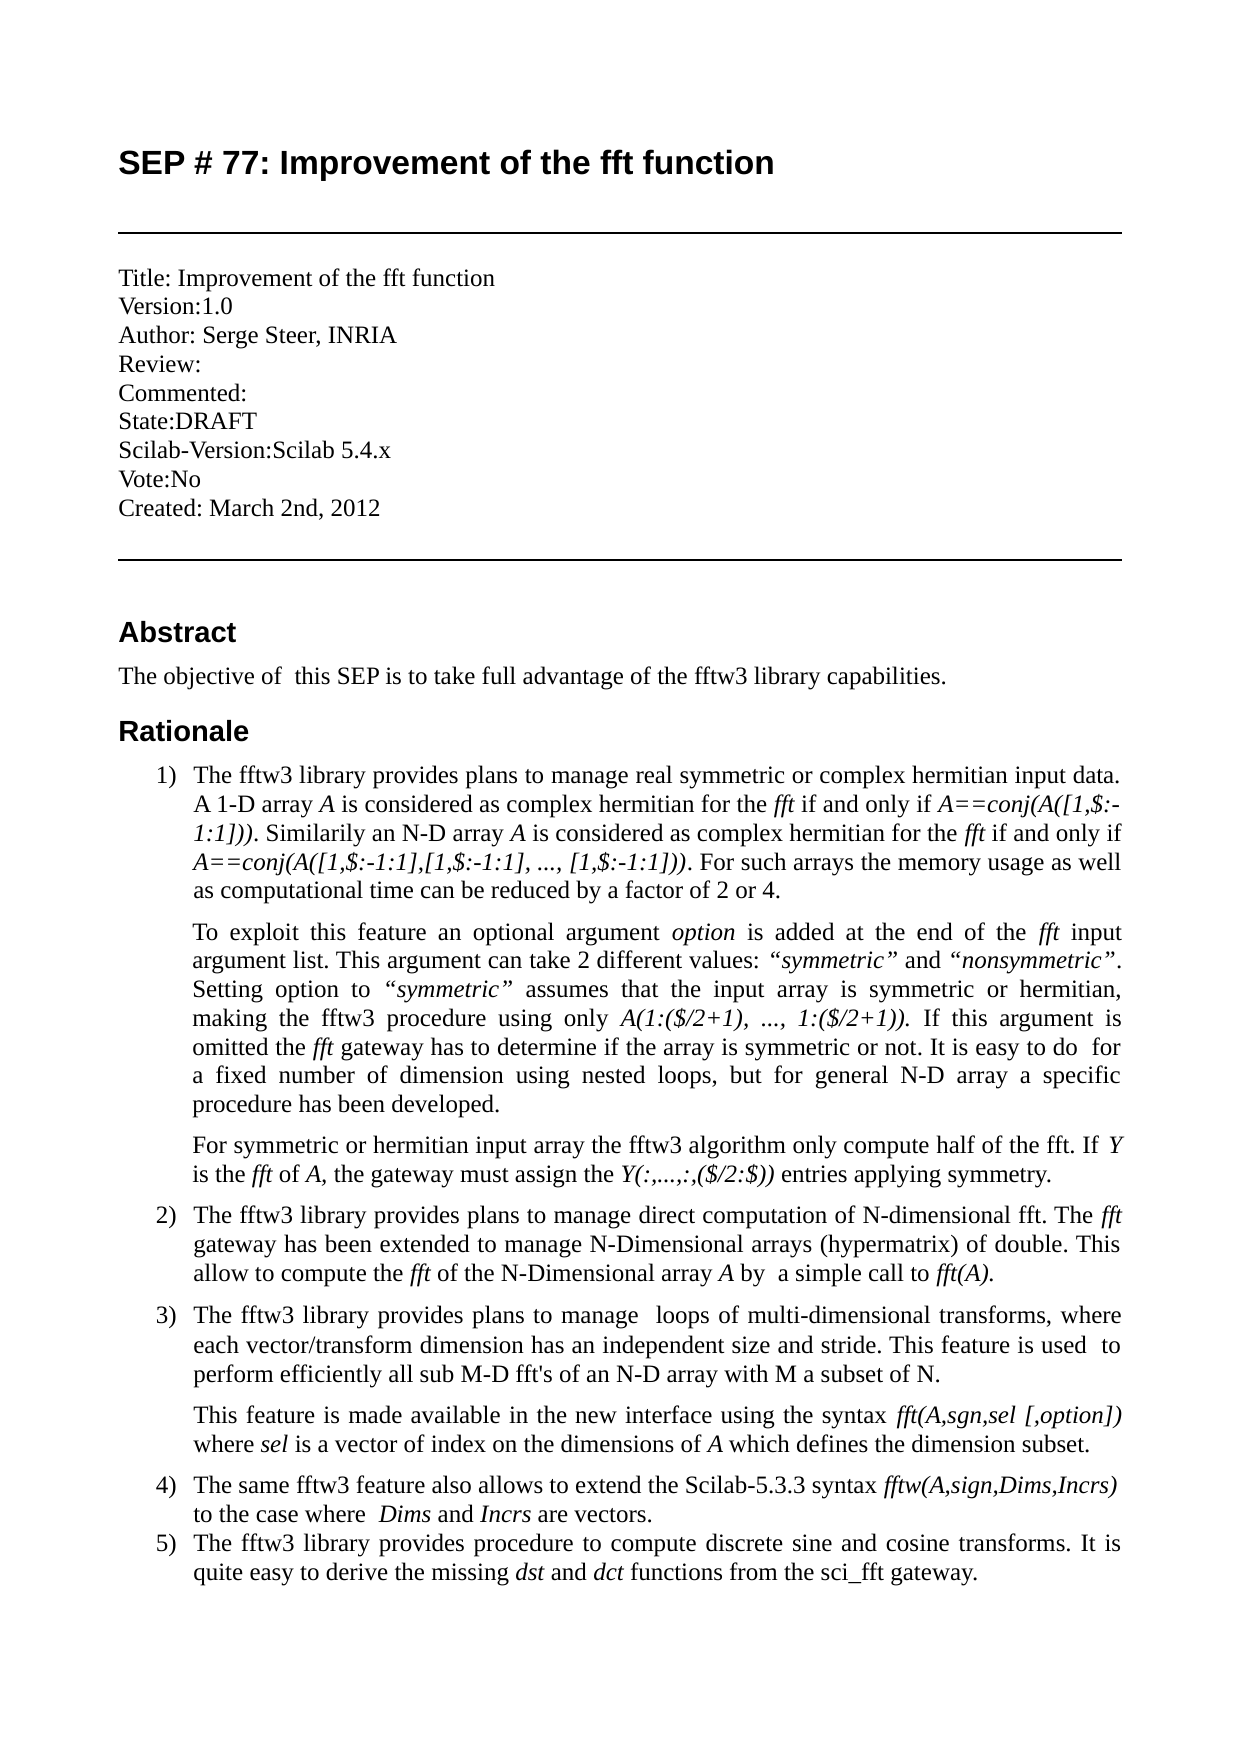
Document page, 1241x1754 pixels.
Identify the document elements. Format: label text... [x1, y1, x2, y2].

subtitle Rationale [118, 714, 1122, 748]
text State:DRAFT [118, 406, 1122, 435]
subtitle For symmetric or hermitian input array the fftw3 algorithm only compute half of the fft. If Y is the fft of A, the gateway must assign the Y(:,...,:,($/2:$)) entries applying symmetry. [192, 1131, 1122, 1188]
text Author: Serge Steer, INRIA [118, 320, 1122, 349]
text Vote:No [118, 464, 1122, 493]
subtitle This feature is made available in the new interface using the syntax fft(A,sgn,sel [,option]) where sel is a vector of index on the dimensions of A which defines the dimension subset. [156, 1401, 1122, 1458]
subtitle To exploit this feature an optional argument option is added at the end of the fft input argument list. This argument can take 2 different values: “symmetric” and “nonsymmetric”. Setting option to “symmetric” assumes that the input array is symmetric or hermitian, making the fftw3 procedure using only A(1:($/2+1), ..., 1:($/2+1)). If this argument is omitted the fft gateway has to determine if the array is symmetric or not. It is easy to do for a fixed number of dimension using nested loops, but for general N-D array a specific procedure has been developed. [192, 917, 1122, 1118]
text Review: [118, 349, 1122, 378]
text The objective of this SEP is to take full advantage of the fftw3 library capabilities. [118, 661, 1122, 689]
subtitle SEP # 77: Improvement of the fft function [118, 143, 1122, 182]
text Scilab-Version:Scilab 5.4.x [118, 435, 1122, 464]
text Title: Improvement of the fft function [118, 263, 1122, 291]
list The same fftw3 feature also allows to extend the Scilab-5.3.3 syntax fftw(A,sign,Dims,Incrs) to the case where Dims and Incrs are vectors. [156, 1471, 1122, 1528]
subtitle The fftw3 library provides procedure to compute discrete sine and cosine transforms. It is quite easy to derive the missing dst and dct functions from the sci_fft gateway. [156, 1528, 1122, 1586]
text Version:1.0 [118, 291, 1122, 320]
text Commented: [118, 378, 1122, 406]
subtitle The fftw3 library provides plans to manage loops of multi-dimensional transforms, where each vector/transform dimension has an independent size and stride. This feature is used to perform efficiently all sub M-D fft's of an N-D array with M a subset of N. [156, 1299, 1122, 1388]
subtitle The fftw3 library provides plans to manage direct computation of N-dimensional fft. The fft gateway has been extended to manage N-Dimensional arrays (hypermatrix) of double. This allow to compute the fft of the N-Dimensional array A by a simple call to fft(A). [156, 1201, 1122, 1287]
text Created: March 2nd, 2012 [118, 493, 1122, 521]
subtitle Abstract [118, 615, 1122, 648]
